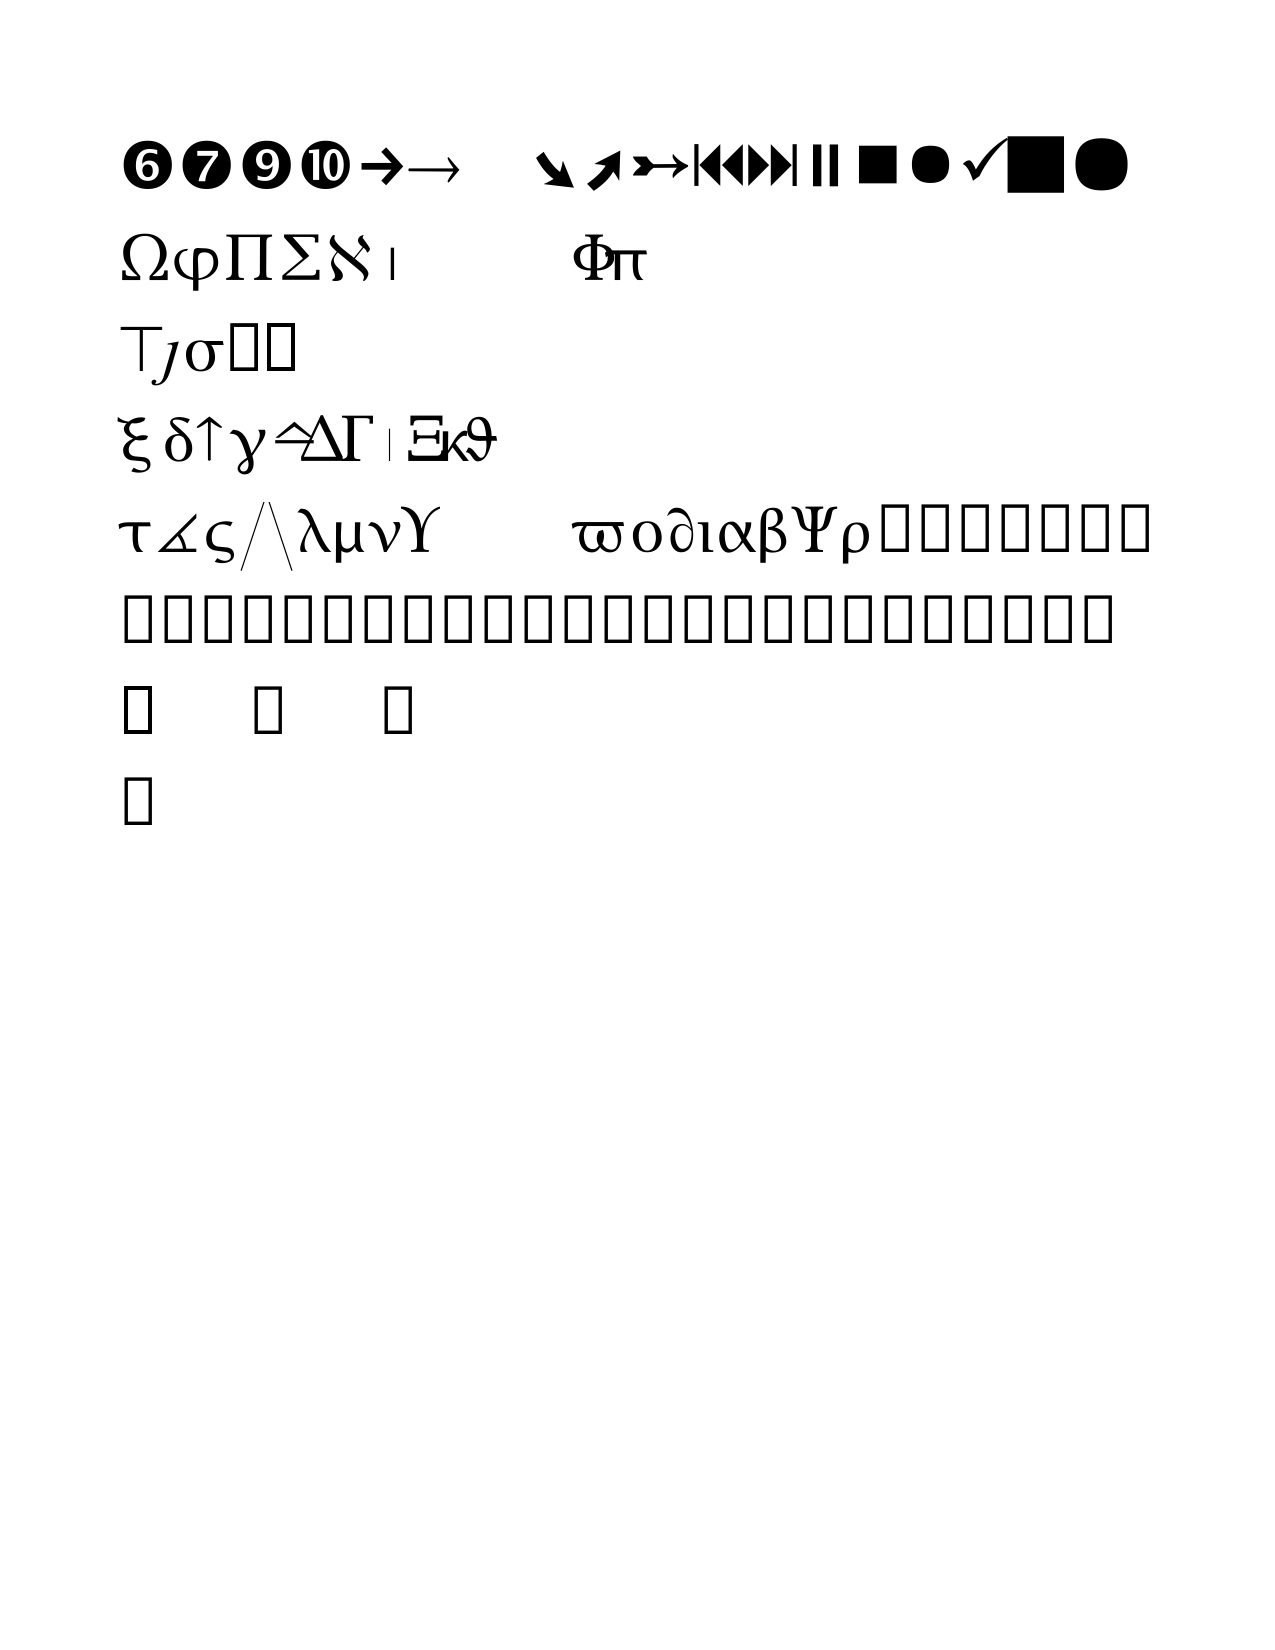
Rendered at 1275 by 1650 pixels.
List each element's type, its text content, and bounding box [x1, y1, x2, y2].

text  [118, 118, 1157, 845]
